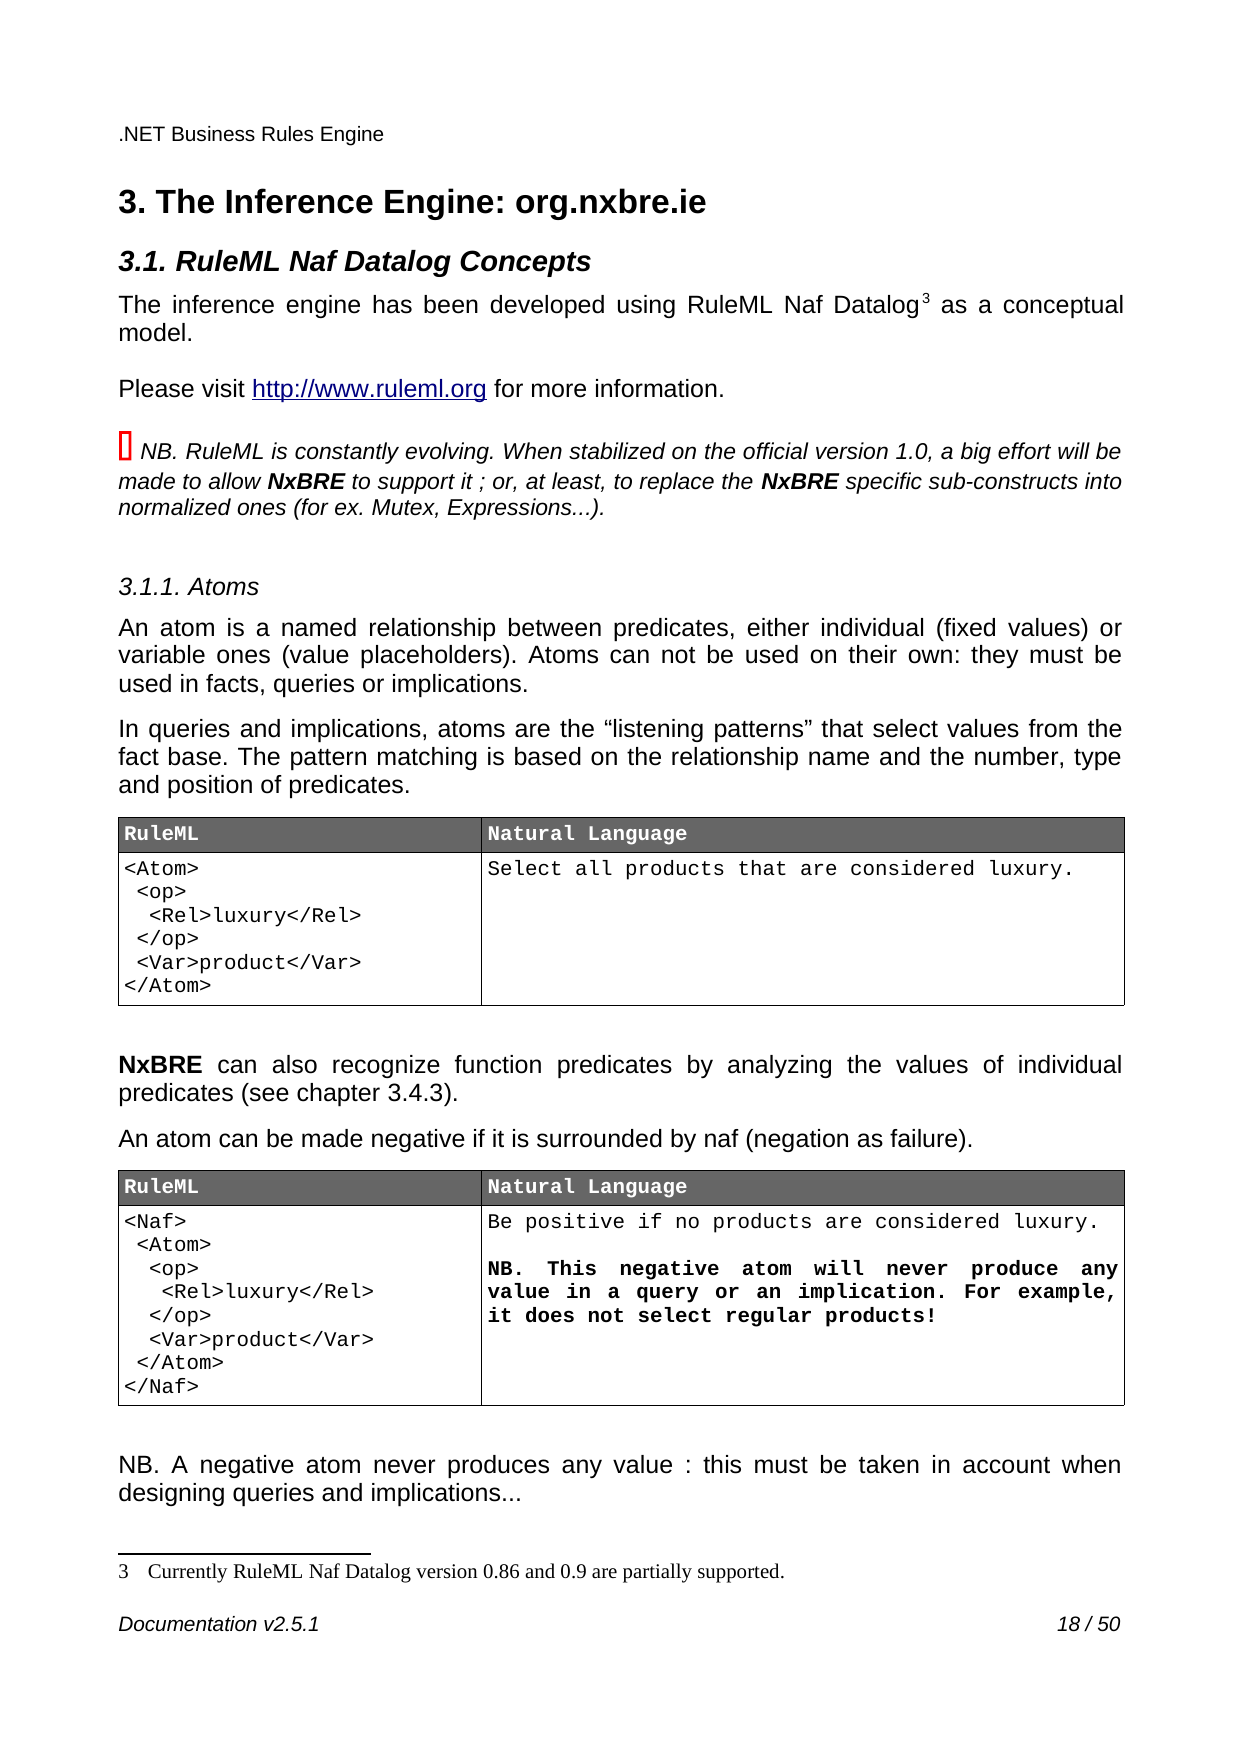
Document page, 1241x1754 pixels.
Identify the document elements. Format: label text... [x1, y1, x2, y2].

text An atom is a named relationship between predicates, either individual (fixed values) or variable ones (value placeholders). Atoms can not be used on their own: they must be used in facts, queries or implications. [118, 613, 1124, 697]
subtitle The Inference Engine: org.nxbre.ie [118, 183, 1124, 220]
text Currently RuleML Naf Datalog version 0.86 and 0.9 are partially supported. [118, 1560, 1124, 1583]
subtitle RuleML Naf Datalog Concepts [118, 245, 1124, 278]
table_cell <Naf> <Atom> <op> <Rel>luxury</Rel> </op> <Var>product</Var> </Atom> </Naf> [119, 1206, 481, 1405]
table_header RuleML [119, 1171, 481, 1205]
table_header Natural Language [482, 818, 1124, 852]
table_header Natural Language [482, 1171, 1124, 1205]
text In queries and implications, atoms are the “listening patterns” that select values from the fact base. The pattern matching is based on the relationship name and the number, type and position of predicates. [118, 715, 1124, 799]
text NB. A negative atom never produces any value : this must be taken in account when designing queries and implications... [118, 1451, 1124, 1507]
text Please visit http://www.ruleml.org for more information. [118, 374, 1124, 403]
text  NB. RuleML is constantly evolving. When stabilized on the official version 1.0, a big effort will be made to allow NxBRE to support it ; or, at least, to replace the NxBRE specific sub-constructs into normalized ones (for ex. Mutex, Expressions...). [118, 431, 1124, 520]
subtitle Atoms [118, 573, 1124, 601]
table_cell Be positive if no products are considered luxury. NB. This negative atom will never produce any value in a query or an implication. For example, it does not select regular products! [482, 1206, 1124, 1405]
text The inference engine has been developed using RuleML Naf Datalog as a conceptual model. [118, 291, 1124, 347]
table_cell <Atom> <op> <Rel>luxury</Rel> </op> <Var>product</Var> </Atom> [119, 853, 481, 1005]
text An atom can be made negative if it is surrounded by naf (negation as failure). [118, 1124, 1124, 1152]
table_header RuleML [119, 818, 481, 852]
table_cell Select all products that are considered luxury. [482, 853, 1124, 1005]
text NxBRE can also recognize function predicates by analyzing the values of individual predicates (see chapter 3.4.3). [118, 1051, 1124, 1107]
